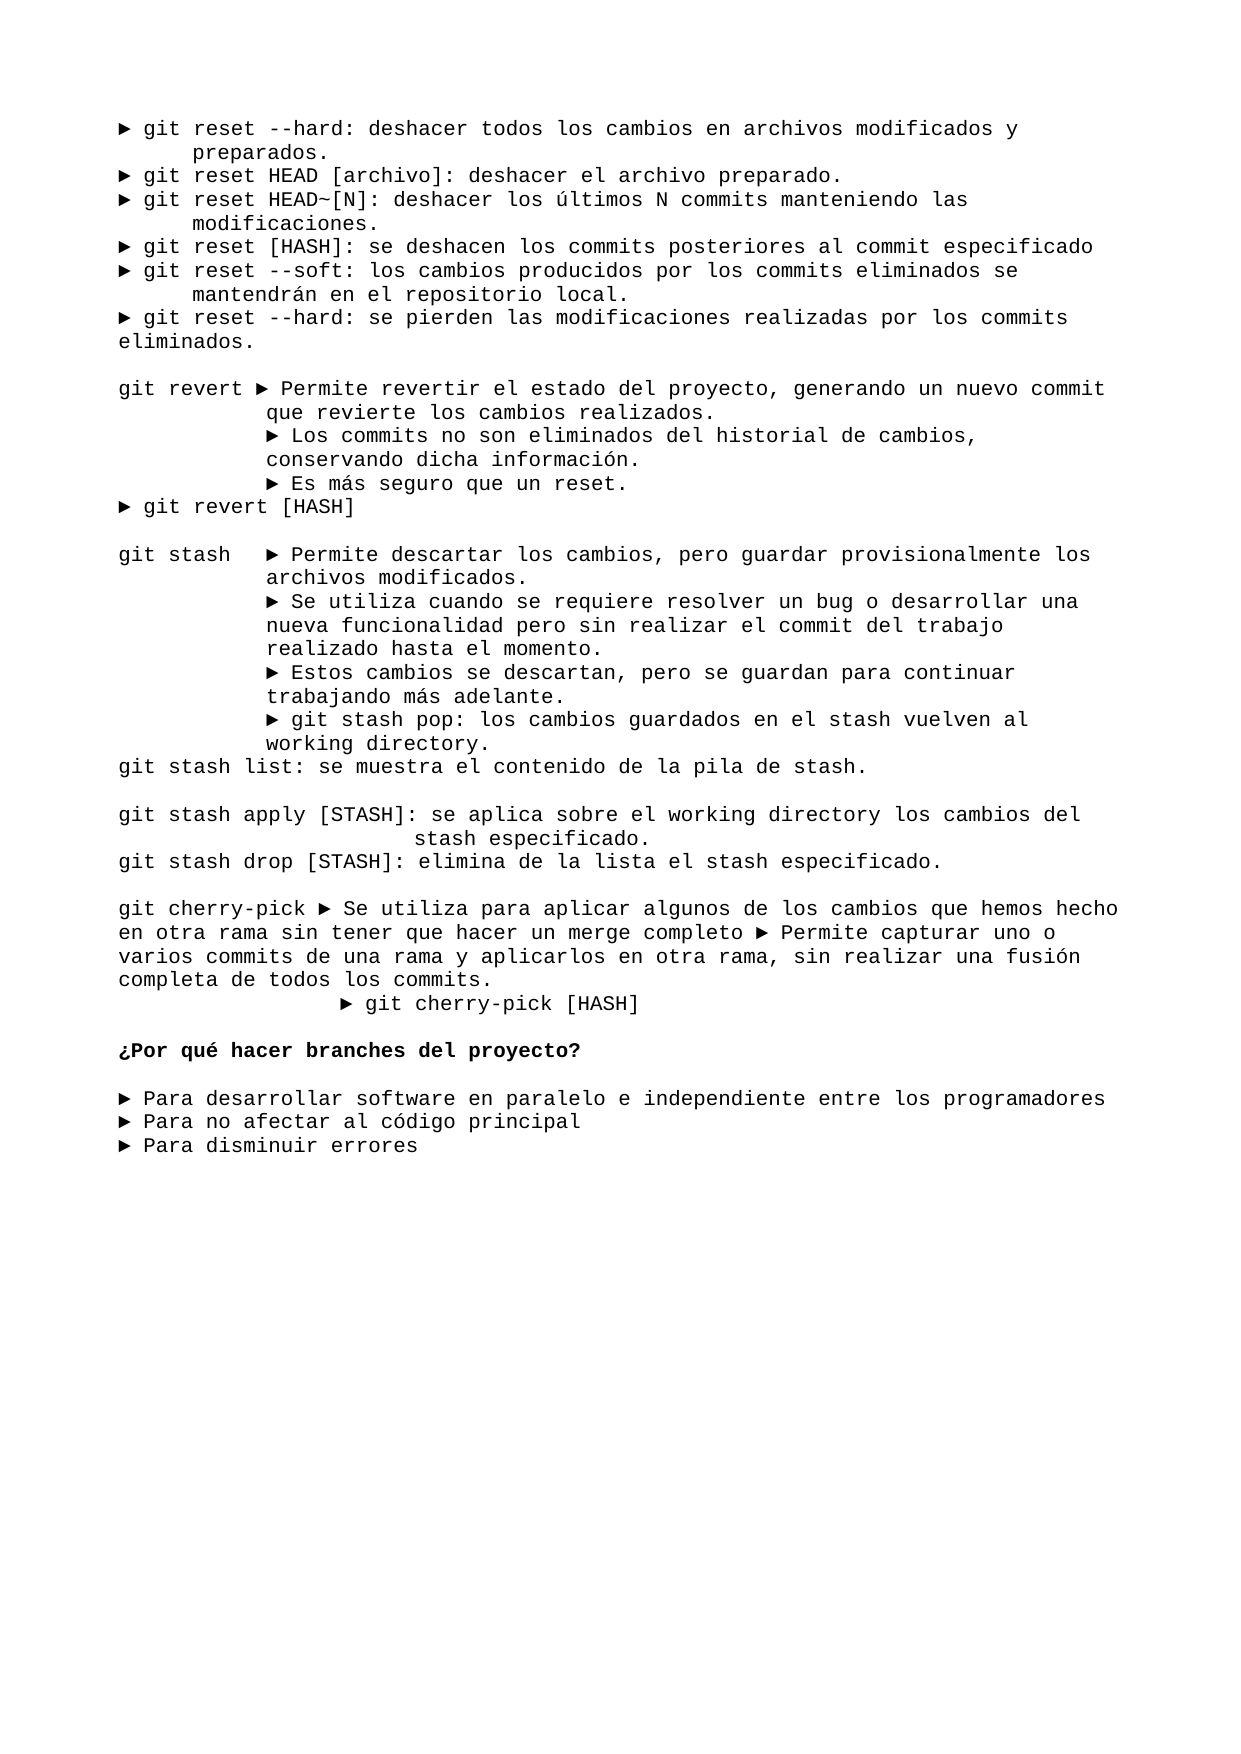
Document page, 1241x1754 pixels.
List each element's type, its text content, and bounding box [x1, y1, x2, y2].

text git stash ► Permite descartar los cambios, pero guardar provisionalmente los archivos modificados. [118, 544, 1122, 591]
text git stash list: se muestra el contenido de la pila de stash. [118, 757, 1122, 780]
text ► Estos cambios se descartan, pero se guardan para continuar trabajando más adelante. [118, 662, 1122, 709]
text ► git reset --hard: se pierden las modificaciones realizadas por los commits eliminados. [118, 307, 1122, 354]
text ► git cherry-pick [HASH] [118, 993, 1122, 1017]
text ► git reset --hard: deshacer todos los cambios en archivos modificados y preparados. [118, 118, 1122, 165]
text ► Para desarrollar software en paralelo e independiente entre los programadores ► Para no afectar al código principal [118, 1088, 1122, 1135]
text ► git stash pop: los cambios guardados en el stash vuelven al working directory. [118, 709, 1122, 757]
text ► git reset HEAD~[N]: deshacer los últimos N commits manteniendo las modificaciones. [118, 189, 1122, 236]
text ► git revert [HASH] [118, 496, 1122, 520]
text git stash drop [STASH]: elimina de la lista el stash especificado. [118, 851, 1122, 875]
text ¿Por qué hacer branches del proyecto? [118, 1040, 1122, 1064]
text ► git reset HEAD [archivo]: deshacer el archivo preparado. [118, 165, 1122, 189]
text ► Para disminuir errores [118, 1135, 1122, 1158]
text ► Los commits no son eliminados del historial de cambios, conservando dicha información. [118, 426, 1122, 473]
text git cherry-pick ► Se utiliza para aplicar algunos de los cambios que hemos hecho en otra rama sin tener que hacer un merge completo ► Permite capturar uno o varios commits de una rama y aplicarlos en otra rama, sin realizar una fusión completa de todos los commits. [118, 898, 1122, 993]
text git stash apply [STASH]: se aplica sobre el working directory los cambios del stash especificado. [118, 804, 1122, 851]
text ► git reset [HASH]: se deshacen los commits posteriores al commit especificado [118, 236, 1122, 260]
text ► Es más seguro que un reset. [118, 473, 1122, 496]
text ► git reset --soft: los cambios producidos por los commits eliminados se mantendrán en el repositorio local. [118, 260, 1122, 307]
text ► Se utiliza cuando se requiere resolver un bug o desarrollar una nueva funcionalidad pero sin realizar el commit del trabajo realizado hasta el momento. [118, 591, 1122, 662]
text git revert ► Permite revertir el estado del proyecto, generando un nuevo commit que revierte los cambios realizados. [118, 378, 1122, 426]
